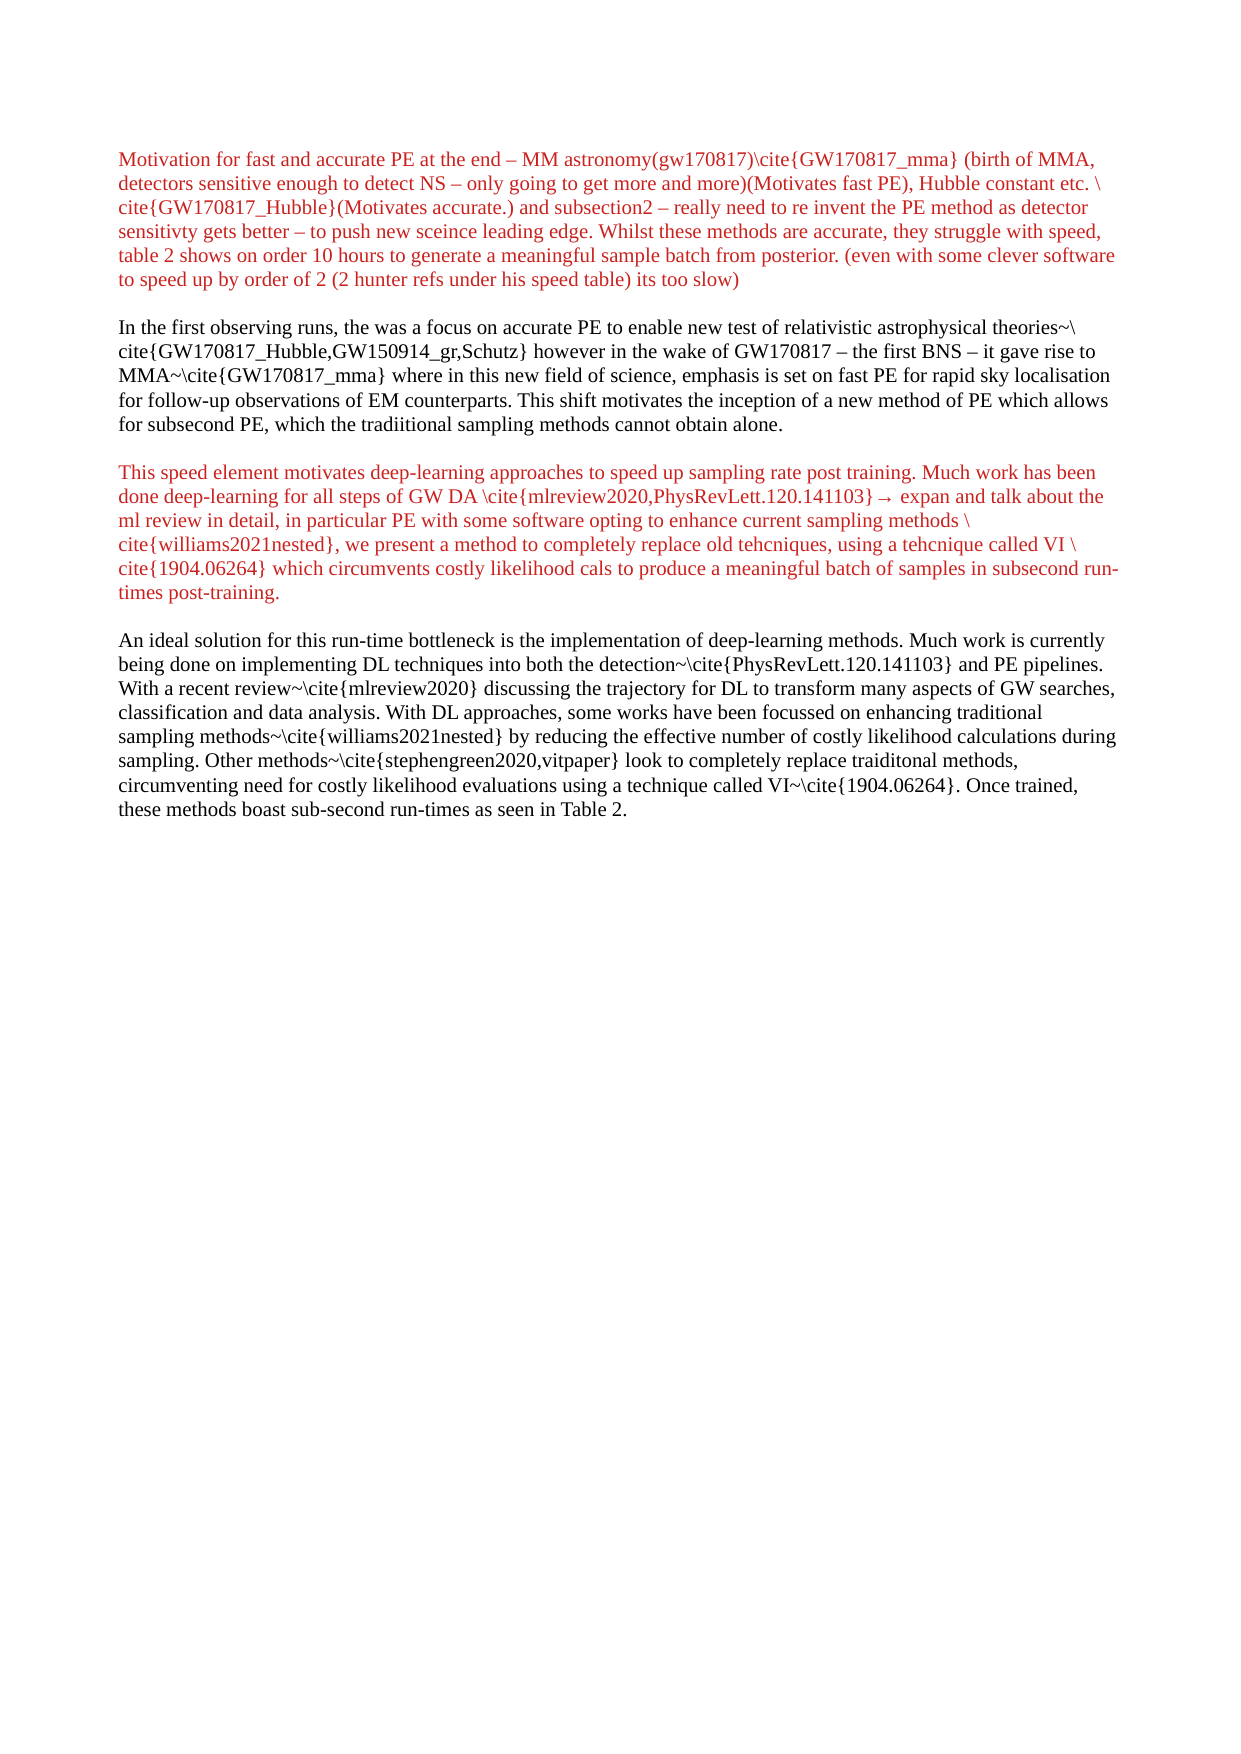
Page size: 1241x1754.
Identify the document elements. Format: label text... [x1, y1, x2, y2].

text An ideal solution for this run-time bottleneck is the implementation of deep-learning methods. Much work is currently being done on implementing DL techniques into both the detection~\cite{PhysRevLett.120.141103} and PE pipelines. With a recent review~\cite{mlreview2020} discussing the trajectory for DL to transform many aspects of GW searches, classification and data analysis. With DL approaches, some works have been focussed on enhancing traditional sampling methods~\cite{williams2021nested} by reducing the effective number of costly likelihood calculations during sampling. Other methods~\cite{stephengreen2020,vitpaper} look to completely replace traiditonal methods, circumventing need for costly likelihood evaluations using a technique called VI~\cite{1904.06264}. Once trained, these methods boast sub-second run-times as seen in Table 2. [118, 628, 1122, 821]
text Motivation for fast and accurate PE at the end – MM astronomy(gw170817)\cite{GW170817_mma} (birth of MMA, detectors sensitive enough to detect NS – only going to get more and more)(Motivates fast PE), Hubble constant etc. \cite{GW170817_Hubble}(Motivates accurate.) and subsection2 – really need to re invent the PE method as detector sensitivty gets better – to push new sceince leading edge. Whilst these methods are accurate, they struggle with speed, table 2 shows on order 10 hours to generate a meaningful sample batch from posterior. (even with some clever software to speed up by order of 2 (2 hunter refs under his speed table) its too slow) [118, 147, 1122, 291]
text This speed element motivates deep-learning approaches to speed up sampling rate post training. Much work has been done deep-learning for all steps of GW DA \cite{mlreview2020,PhysRevLett.120.141103}→ expan and talk about the ml review in detail, in particular PE with some software opting to enhance current sampling methods \cite{williams2021nested}, we present a method to completely replace old tehcniques, using a tehcnique called VI \cite{1904.06264} which circumvents costly likelihood cals to produce a meaningful batch of samples in subsecond run-times post-training. [118, 460, 1122, 604]
text In the first observing runs, the was a focus on accurate PE to enable new test of relativistic astrophysical theories~\cite{GW170817_Hubble,GW150914_gr,Schutz} however in the wake of GW170817 – the first BNS – it gave rise to MMA~\cite{GW170817_mma} where in this new field of science, emphasis is set on fast PE for rapid sky localisation for follow-up observations of EM counterparts. This shift motivates the inception of a new method of PE which allows for subsecond PE, which the tradiitional sampling methods cannot obtain alone. [118, 315, 1122, 436]
